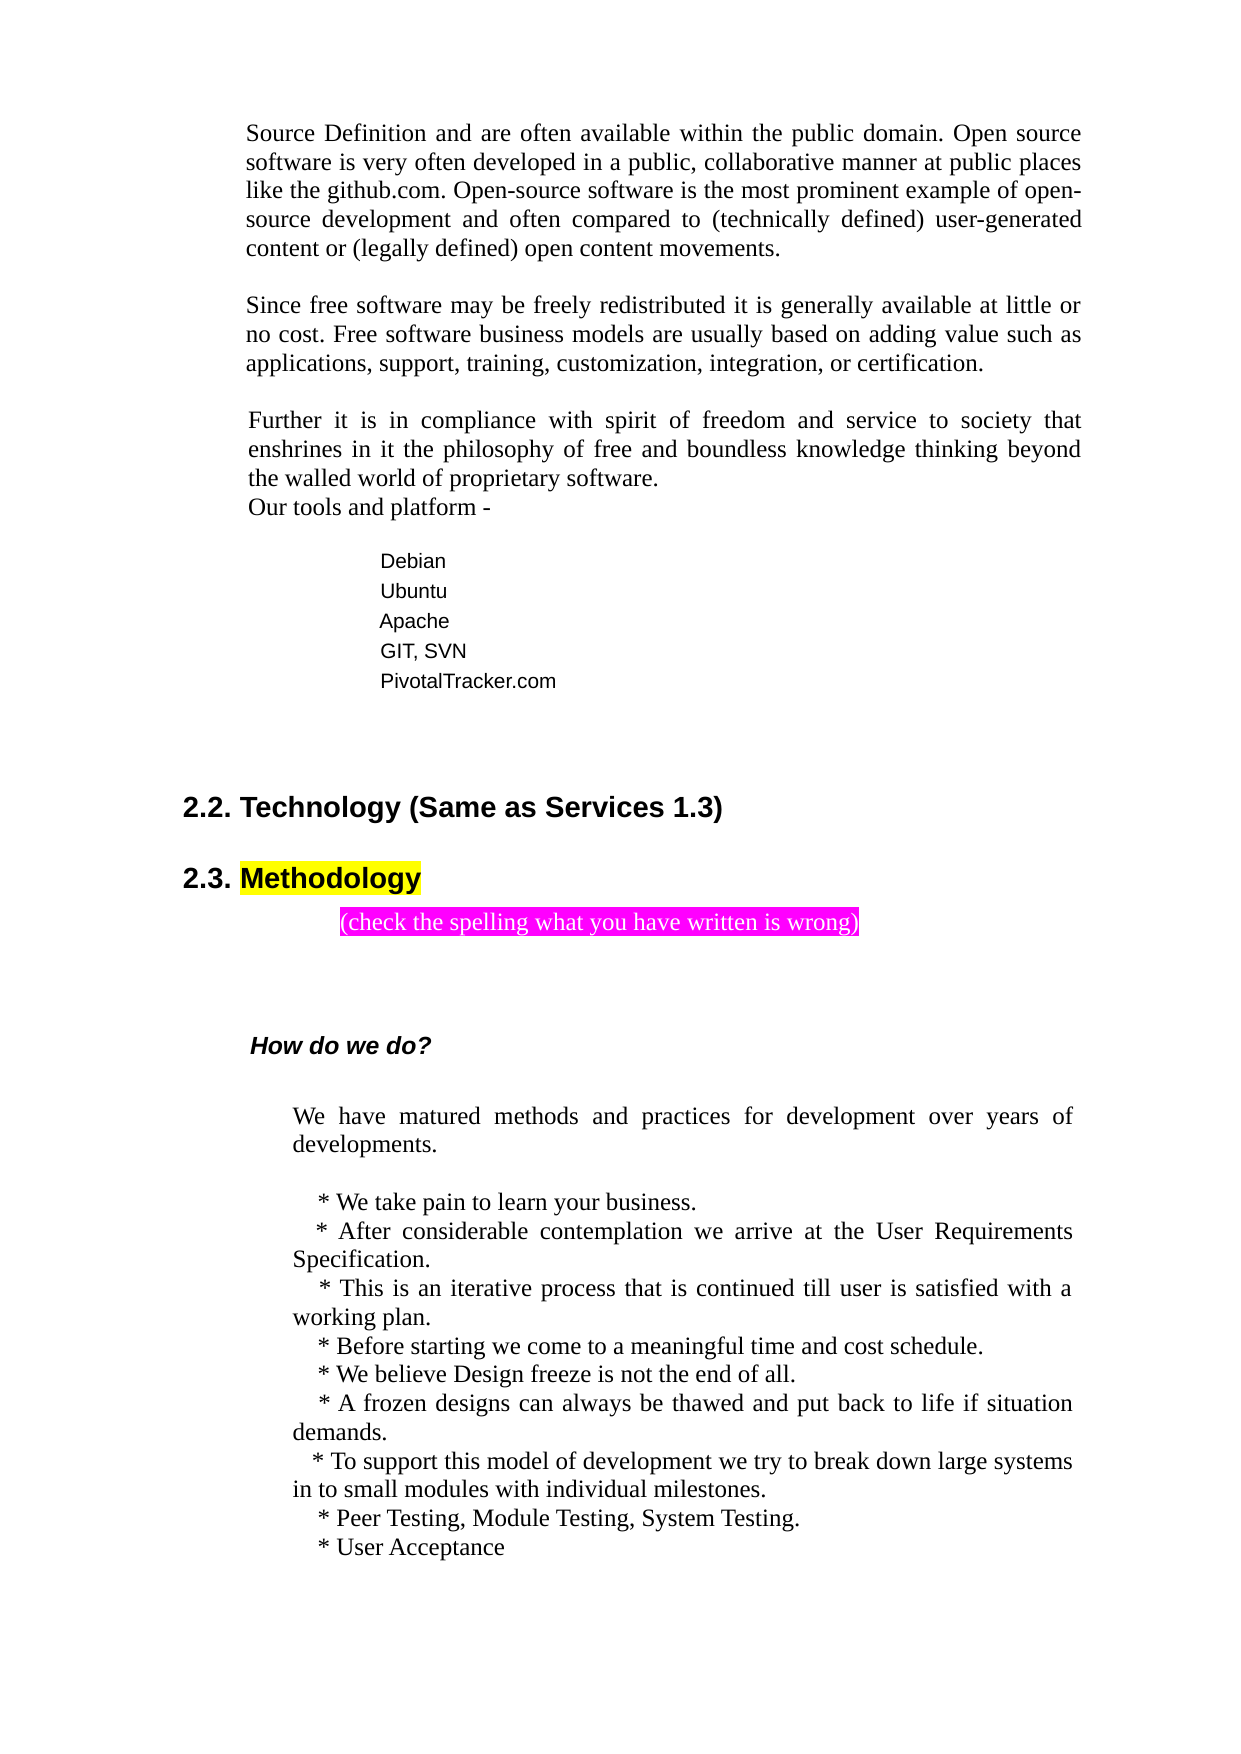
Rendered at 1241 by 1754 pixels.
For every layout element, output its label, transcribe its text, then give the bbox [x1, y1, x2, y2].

text Source Definition and are often available within the public domain. Open source software is very often developed in a public, collaborative manner at public places like the github.com. Open-source software is the most prominent example of open-source development and often compared to (technically defined) user-generated content or (legally defined) open content movements. [246, 118, 1082, 262]
text * User Acceptance [292, 1532, 1074, 1561]
text Apache [340, 609, 1122, 633]
text Since free software may be freely redistributed it is generally available at little or no cost. Free software business models are usually based on adding value such as applications, support, training, customization, integration, or certification. [246, 291, 1082, 377]
text We have matured methods and practices for development over years of developments. [292, 1101, 1074, 1158]
text * To support this model of development we try to break down large systems in to small modules with individual milestones. [292, 1446, 1074, 1503]
text Our tools and platform - [248, 492, 1082, 521]
text * Peer Testing, Module Testing, System Testing. [292, 1503, 1074, 1532]
subtitle 2.2. Technology (Same as Services 1.3) [118, 790, 1122, 824]
text * We take pain to learn your business. [292, 1187, 1074, 1216]
subtitle 2.3. Methodology [118, 861, 1122, 895]
text (check the spelling what you have written is wrong) [340, 907, 1122, 936]
text PivotalTracker.com [340, 669, 1122, 693]
subtitle How do we do? [250, 1031, 1122, 1059]
text Ubuntu [340, 579, 1122, 603]
text Debian [340, 549, 1122, 573]
text * We believe Design freeze is not the end of all. [292, 1359, 1074, 1388]
text GIT, SVN [340, 639, 1122, 663]
text * Before starting we come to a meaningful time and cost schedule. [292, 1331, 1074, 1359]
text * This is an iterative process that is continued till user is satisfied with a working plan. [292, 1273, 1074, 1331]
text * A frozen designs can always be thawed and put back to life if situation demands. [292, 1388, 1074, 1446]
text Further it is in compliance with spirit of freedom and service to society that enshrines in it the philosophy of free and boundless knowledge thinking beyond the walled world of proprietary software. [248, 406, 1082, 492]
text * After considerable contemplation we arrive at the User Requirements Specification. [292, 1216, 1074, 1273]
